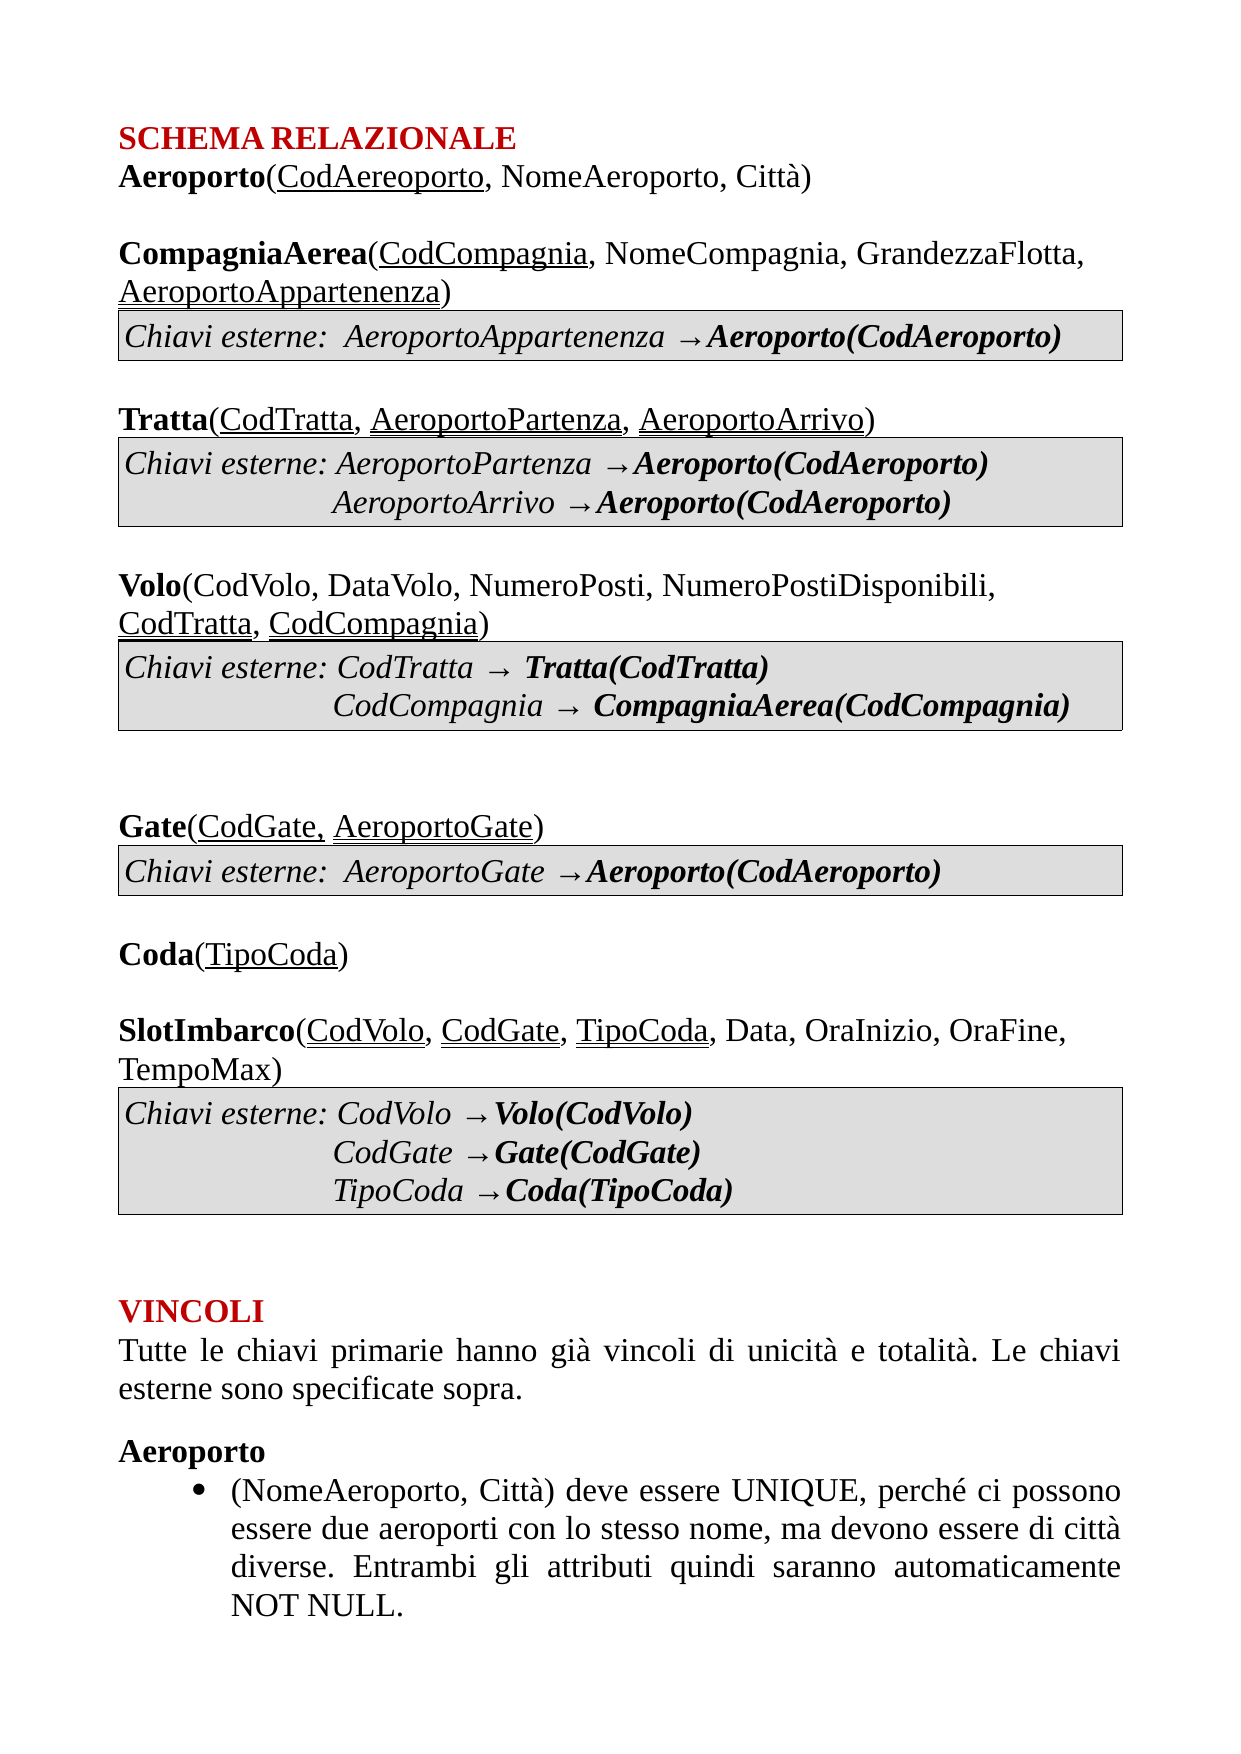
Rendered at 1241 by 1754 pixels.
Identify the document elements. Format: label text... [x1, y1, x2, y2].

text SCHEMA RELAZIONALE [118, 118, 1122, 156]
text Aeroporto(CodAereoporto, NomeAeroporto, Città) [118, 156, 1122, 195]
text VINCOLI [118, 1291, 1122, 1330]
text Coda(TipoCoda) [118, 934, 1122, 972]
table_header Chiavi esterne: AeroportoPartenza →Aeroporto(CodAeroporto) AeroportoArrivo →Aeroporto(CodAeroporto) [119, 438, 1122, 526]
list (NomeAeroporto, Città) deve essere UNIQUE, perché ci possono essere due aeroporti con lo stesso nome, ma devono essere di città diverse. Entrambi gli attributi quindi saranno automaticamente NOT NULL. [193, 1470, 1122, 1623]
text Gate(CodGate, AeroportoGate) [118, 806, 1122, 845]
table_header Chiavi esterne: AeroportoAppartenenza →Aeroporto(CodAeroporto) [119, 311, 1122, 360]
table_header Chiavi esterne: CodTratta → Tratta(CodTratta) CodCompagnia → CompagniaAerea(CodCompagnia) [119, 642, 1122, 730]
table_header Chiavi esterne: AeroportoGate →Aeroporto(CodAeroporto) [119, 846, 1122, 895]
text Volo(CodVolo, DataVolo, NumeroPosti, NumeroPostiDisponibili, CodTratta, CodCompagnia) [118, 565, 1122, 641]
text Tutte le chiavi primarie hanno già vincoli di unicità e totalità. Le chiavi esterne sono specificate sopra. [118, 1330, 1122, 1406]
table_header Chiavi esterne: CodVolo →Volo(CodVolo) CodGate →Gate(CodGate) TipoCoda →Coda(TipoCoda) [119, 1088, 1122, 1214]
text Aeroporto [118, 1431, 1122, 1470]
text Tratta(CodTratta, AeroportoPartenza, AeroportoArrivo) [118, 399, 1122, 437]
text CompagniaAerea(CodCompagnia, NomeCompagnia, GrandezzaFlotta, AeroportoAppartenenza) [118, 233, 1122, 310]
text SlotImbarco(CodVolo, CodGate, TipoCoda, Data, OraInizio, OraFine, TempoMax) [118, 1011, 1122, 1087]
